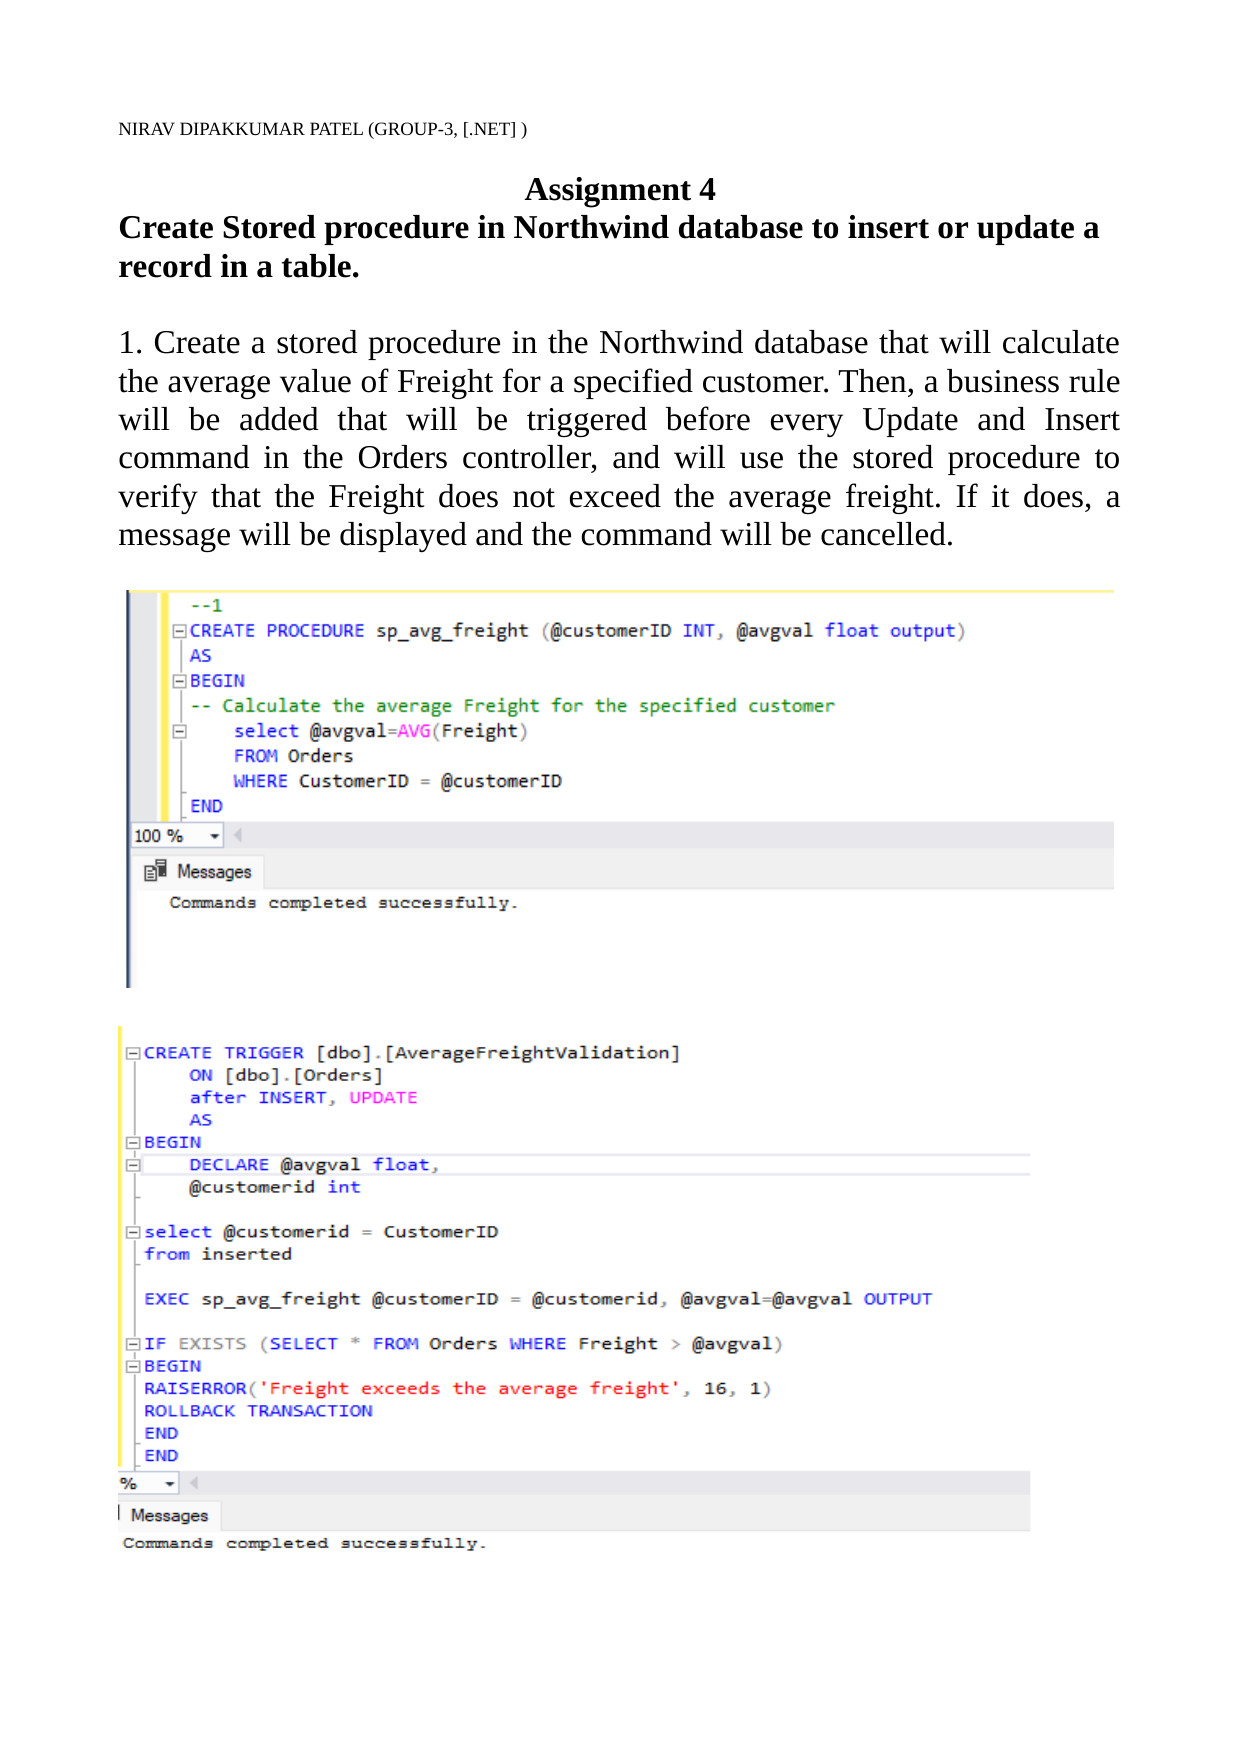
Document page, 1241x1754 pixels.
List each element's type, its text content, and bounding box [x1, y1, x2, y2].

picture [126, 590, 1114, 988]
text Assignment 4 [118, 169, 1122, 207]
text 1. Create a stored procedure in the Northwind database that will calculate the average value of Freight for a specified customer. Then, a business rule will be added that will be triggered before every Update and Insert command in the Orders controller, and will use the stored procedure to verify that the Freight does not exceed the average freight. If it does, a message will be displayed and the command will be cancelled. [118, 322, 1122, 552]
text record in a table. [118, 246, 1122, 284]
text Create Stored procedure in Northwind database to insert or update a [118, 207, 1122, 246]
picture [118, 1026, 1031, 1590]
